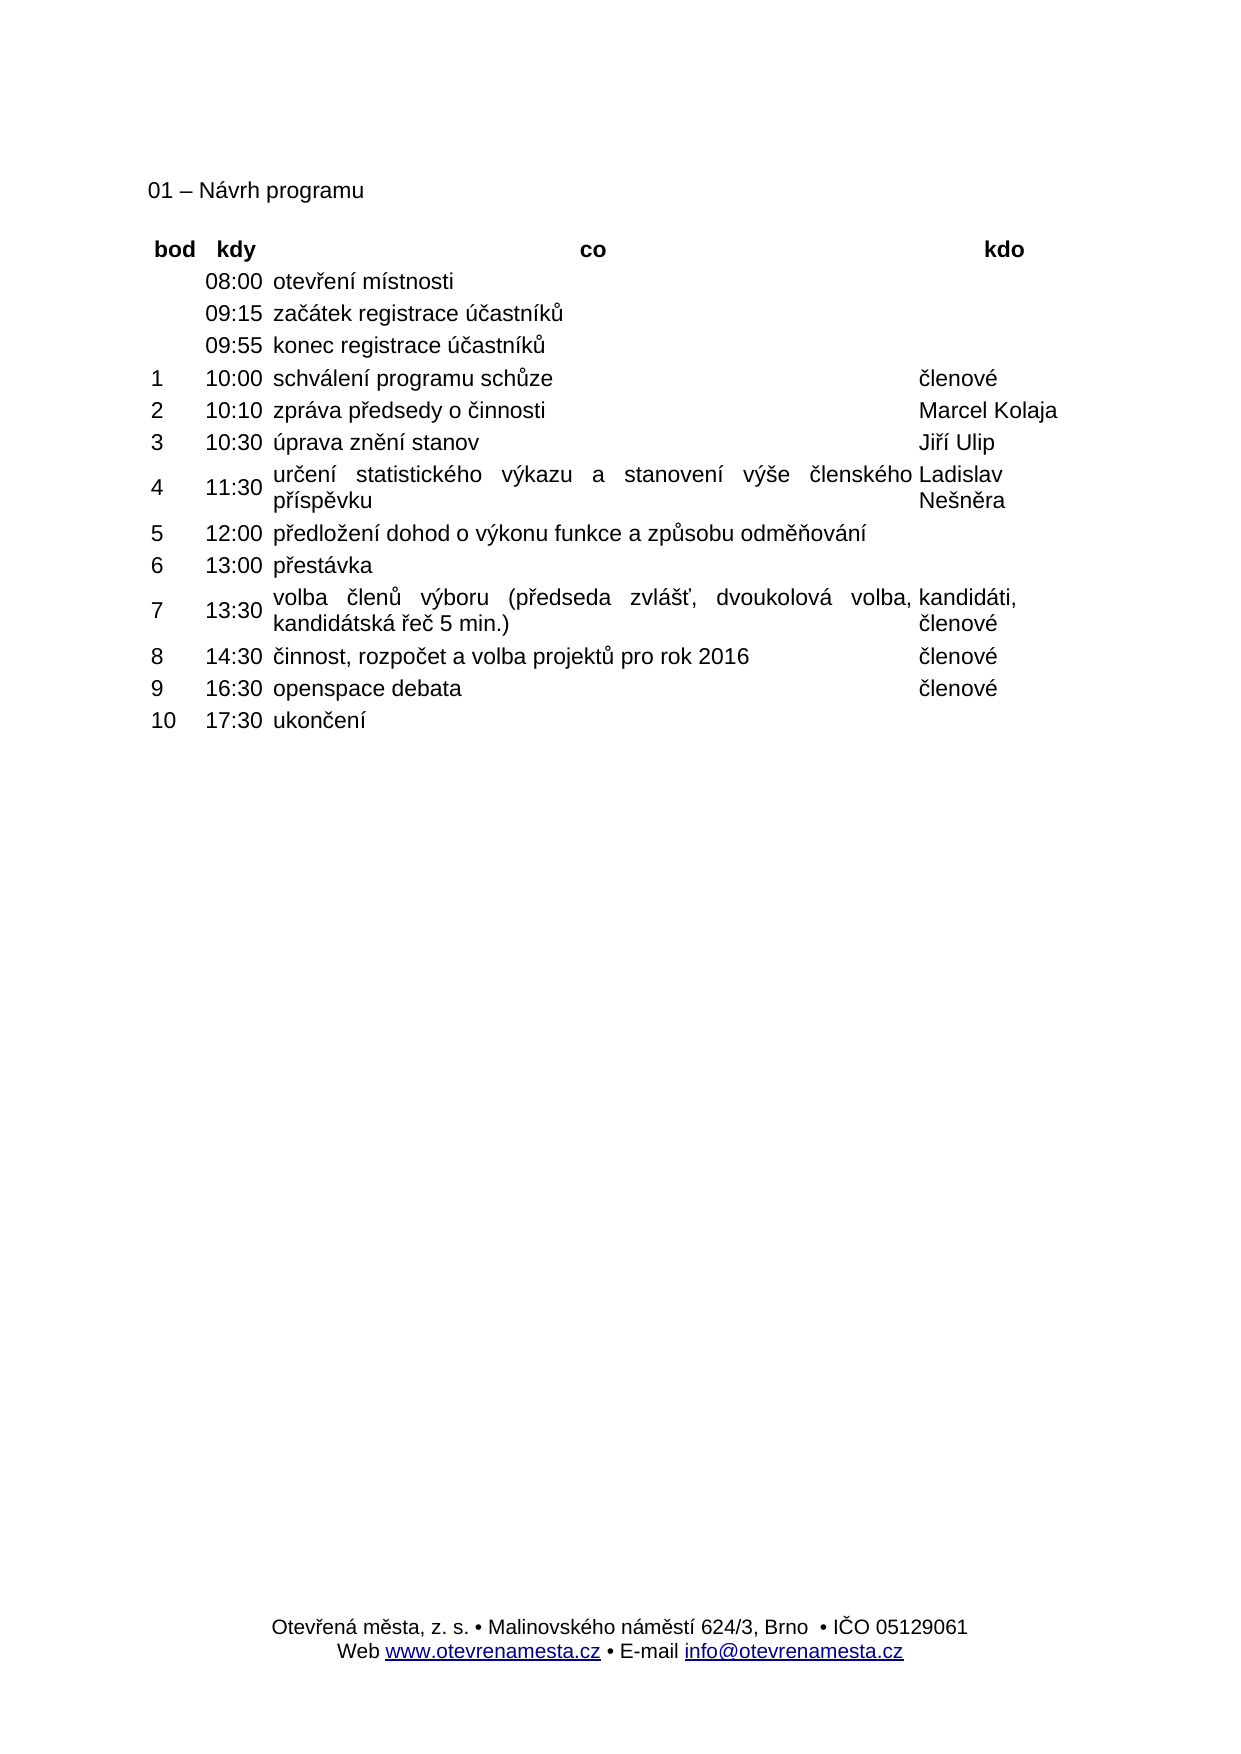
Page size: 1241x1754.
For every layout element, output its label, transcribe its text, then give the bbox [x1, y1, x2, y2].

table_cell 11:30 [202, 458, 270, 517]
table_cell 8 [148, 640, 202, 672]
table_cell [148, 297, 202, 329]
table_cell kandidáti, členové [916, 581, 1093, 640]
table_header bod [148, 233, 202, 265]
table_cell 12:00 [202, 517, 270, 549]
table_cell [916, 265, 1093, 297]
table_cell volba členů výboru (předseda zvlášť, dvoukolová volba, kandidátská řeč 5 min.) [270, 581, 916, 640]
table_cell 4 [148, 458, 202, 517]
table_cell 6 [148, 549, 202, 581]
table_cell otevření místnosti [270, 265, 916, 297]
table_cell 08:00 [202, 265, 270, 297]
table_header kdo [916, 233, 1093, 265]
table_cell přestávka [270, 549, 916, 581]
table_cell [916, 297, 1093, 329]
table_cell začátek registrace účastníků [270, 297, 916, 329]
table_cell členové [916, 362, 1093, 394]
table_cell zpráva předsedy o činnosti [270, 394, 916, 426]
table_cell 09:55 [202, 330, 270, 362]
table_cell 1 [148, 362, 202, 394]
table_cell 14:30 [202, 640, 270, 672]
table_cell [148, 330, 202, 362]
table_cell 10:10 [202, 394, 270, 426]
table_cell [916, 704, 1093, 736]
table_cell 9 [148, 672, 202, 704]
table_cell 2 [148, 394, 202, 426]
table_cell schválení programu schůze [270, 362, 916, 394]
table_cell 13:00 [202, 549, 270, 581]
table_cell 10 [148, 704, 202, 736]
table_cell openspace debata [270, 672, 916, 704]
table_cell 13:30 [202, 581, 270, 640]
table_cell 16:30 [202, 672, 270, 704]
table_cell Marcel Kolaja [916, 394, 1093, 426]
text 01 – Návrh programu [148, 177, 1093, 203]
table_cell 10:00 [202, 362, 270, 394]
table_cell úprava znění stanov [270, 426, 916, 458]
table_cell 7 [148, 581, 202, 640]
table_cell 09:15 [202, 297, 270, 329]
table_cell konec registrace účastníků [270, 330, 916, 362]
table_cell 5 [148, 517, 202, 549]
table_cell Ladislav Nešněra [916, 458, 1093, 517]
table_cell 3 [148, 426, 202, 458]
table_cell Jiří Ulip [916, 426, 1093, 458]
table_cell předložení dohod o výkonu funkce a způsobu odměňování [270, 517, 916, 549]
table_cell [916, 330, 1093, 362]
table_cell [916, 517, 1093, 549]
table_header co [270, 233, 916, 265]
table_cell [148, 265, 202, 297]
table_cell členové [916, 672, 1093, 704]
table_cell [916, 549, 1093, 581]
table_cell ukončení [270, 704, 916, 736]
table_cell 10:30 [202, 426, 270, 458]
table_cell určení statistického výkazu a stanovení výše členského příspěvku [270, 458, 916, 517]
table_cell 17:30 [202, 704, 270, 736]
table_header kdy [202, 233, 270, 265]
table_cell činnost, rozpočet a volba projektů pro rok 2016 [270, 640, 916, 672]
table_cell členové [916, 640, 1093, 672]
